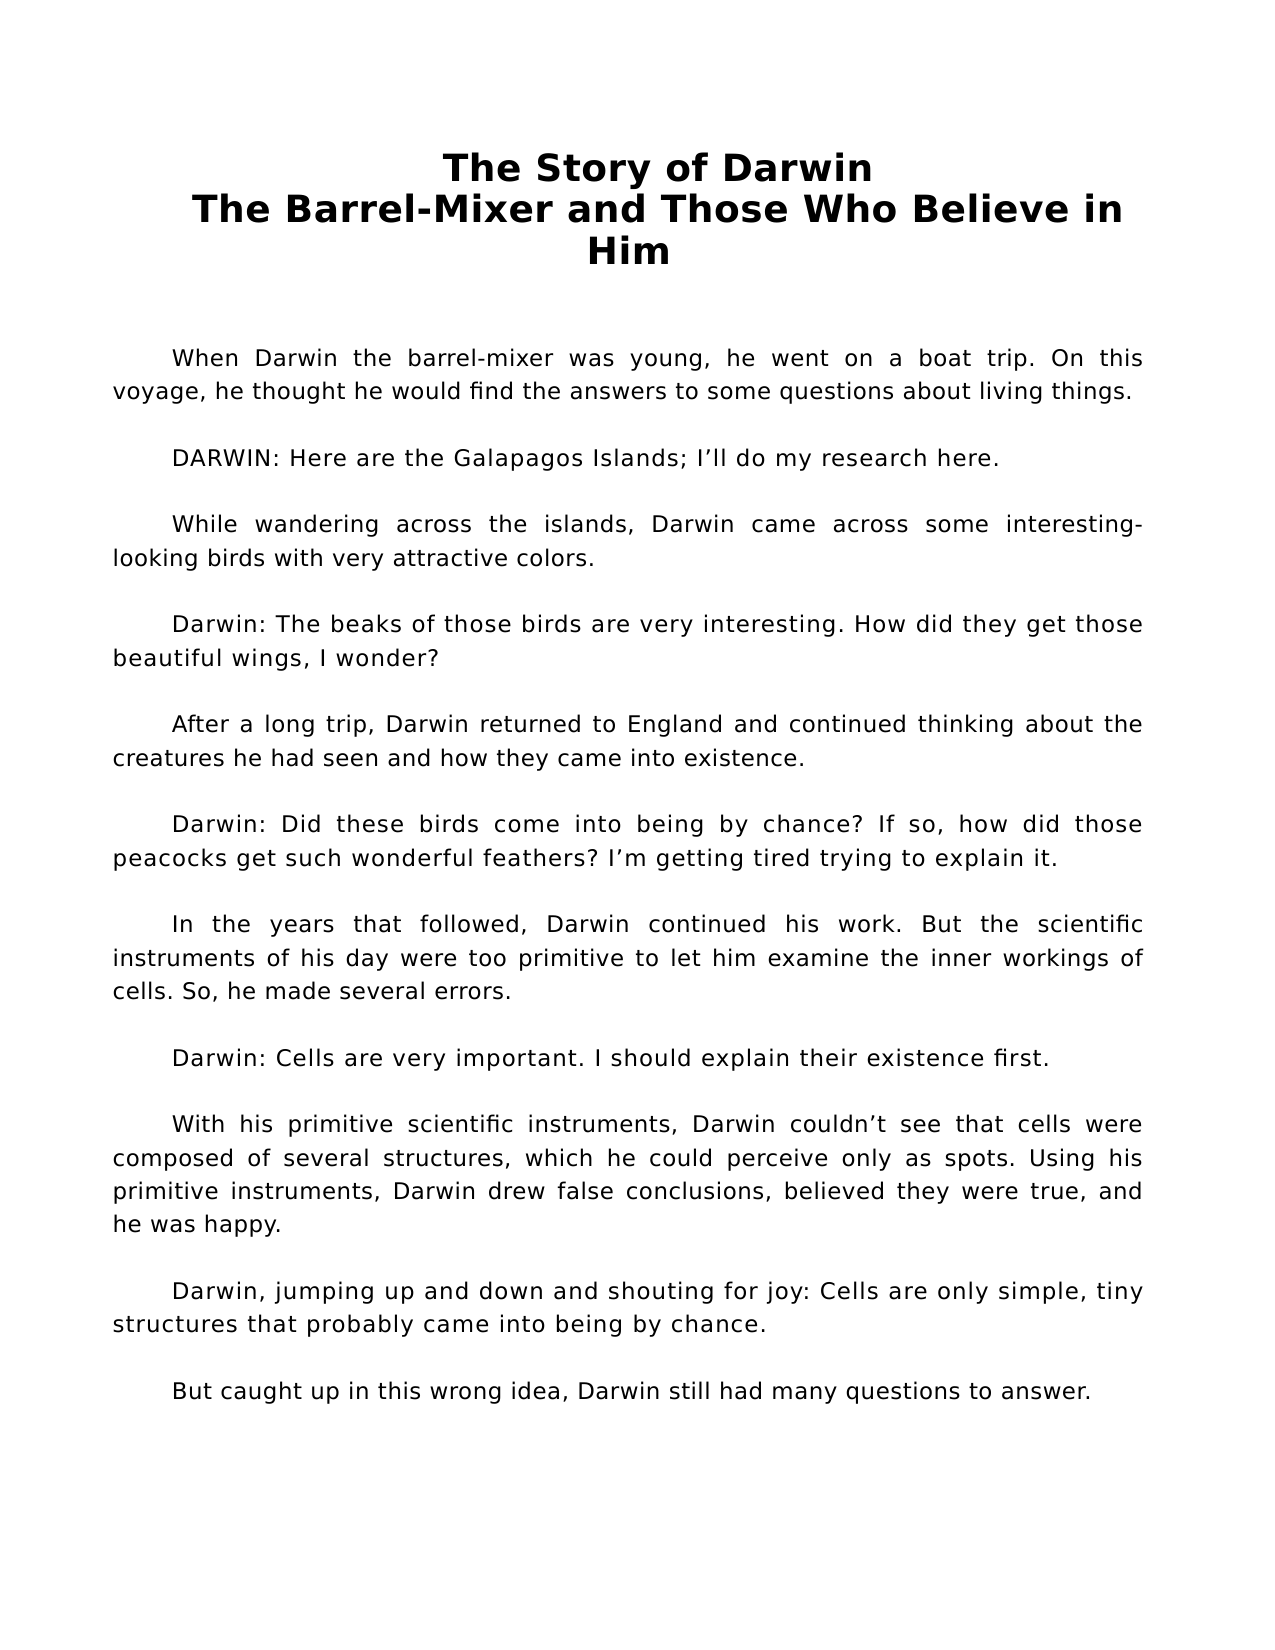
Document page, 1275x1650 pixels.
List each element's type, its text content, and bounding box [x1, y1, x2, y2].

text The Barrel-Mixer and Those Who Believe in Him [112, 189, 1145, 273]
text Darwin, jumping up and down and shouting for joy: Cells are only simple, tiny structures that probably came into being by chance. [112, 1273, 1145, 1339]
text With his primitive scientific instruments, Darwin couldn’t see that cells were composed of several structures, which he could perceive only as spots. Using his primitive instruments, Darwin drew false conclusions, believed they were true, and he was happy. [112, 1106, 1145, 1239]
text DARWIN: Here are the Galapagos Islands; I’ll do my research here. [112, 439, 1145, 473]
text Darwin: The beaks of those birds are very interesting. How did they get those beautiful wings, I wonder? [112, 606, 1145, 673]
text While wandering across the islands, Darwin came across some interesting-looking birds with very attractive colors. [112, 506, 1145, 573]
text The Story of Darwin [112, 148, 1145, 189]
text But caught up in this wrong idea, Darwin still had many questions to answer. [112, 1373, 1145, 1406]
text After a long trip, Darwin returned to England and continued thinking about the creatures he had seen and how they came into existence. [112, 706, 1145, 773]
text When Darwin the barrel-mixer was young, he went on a boat trip. On this voyage, he thought he would find the answers to some questions about living things. [112, 339, 1145, 406]
text In the years that followed, Darwin continued his work. But the scientific instruments of his day were too primitive to let him examine the inner workings of cells. So, he made several errors. [112, 906, 1145, 1006]
text Darwin: Did these birds come into being by chance? If so, how did those peacocks get such wonderful feathers? I’m getting tired trying to explain it. [112, 806, 1145, 873]
text Darwin: Cells are very important. I should explain their existence first. [112, 1039, 1145, 1073]
